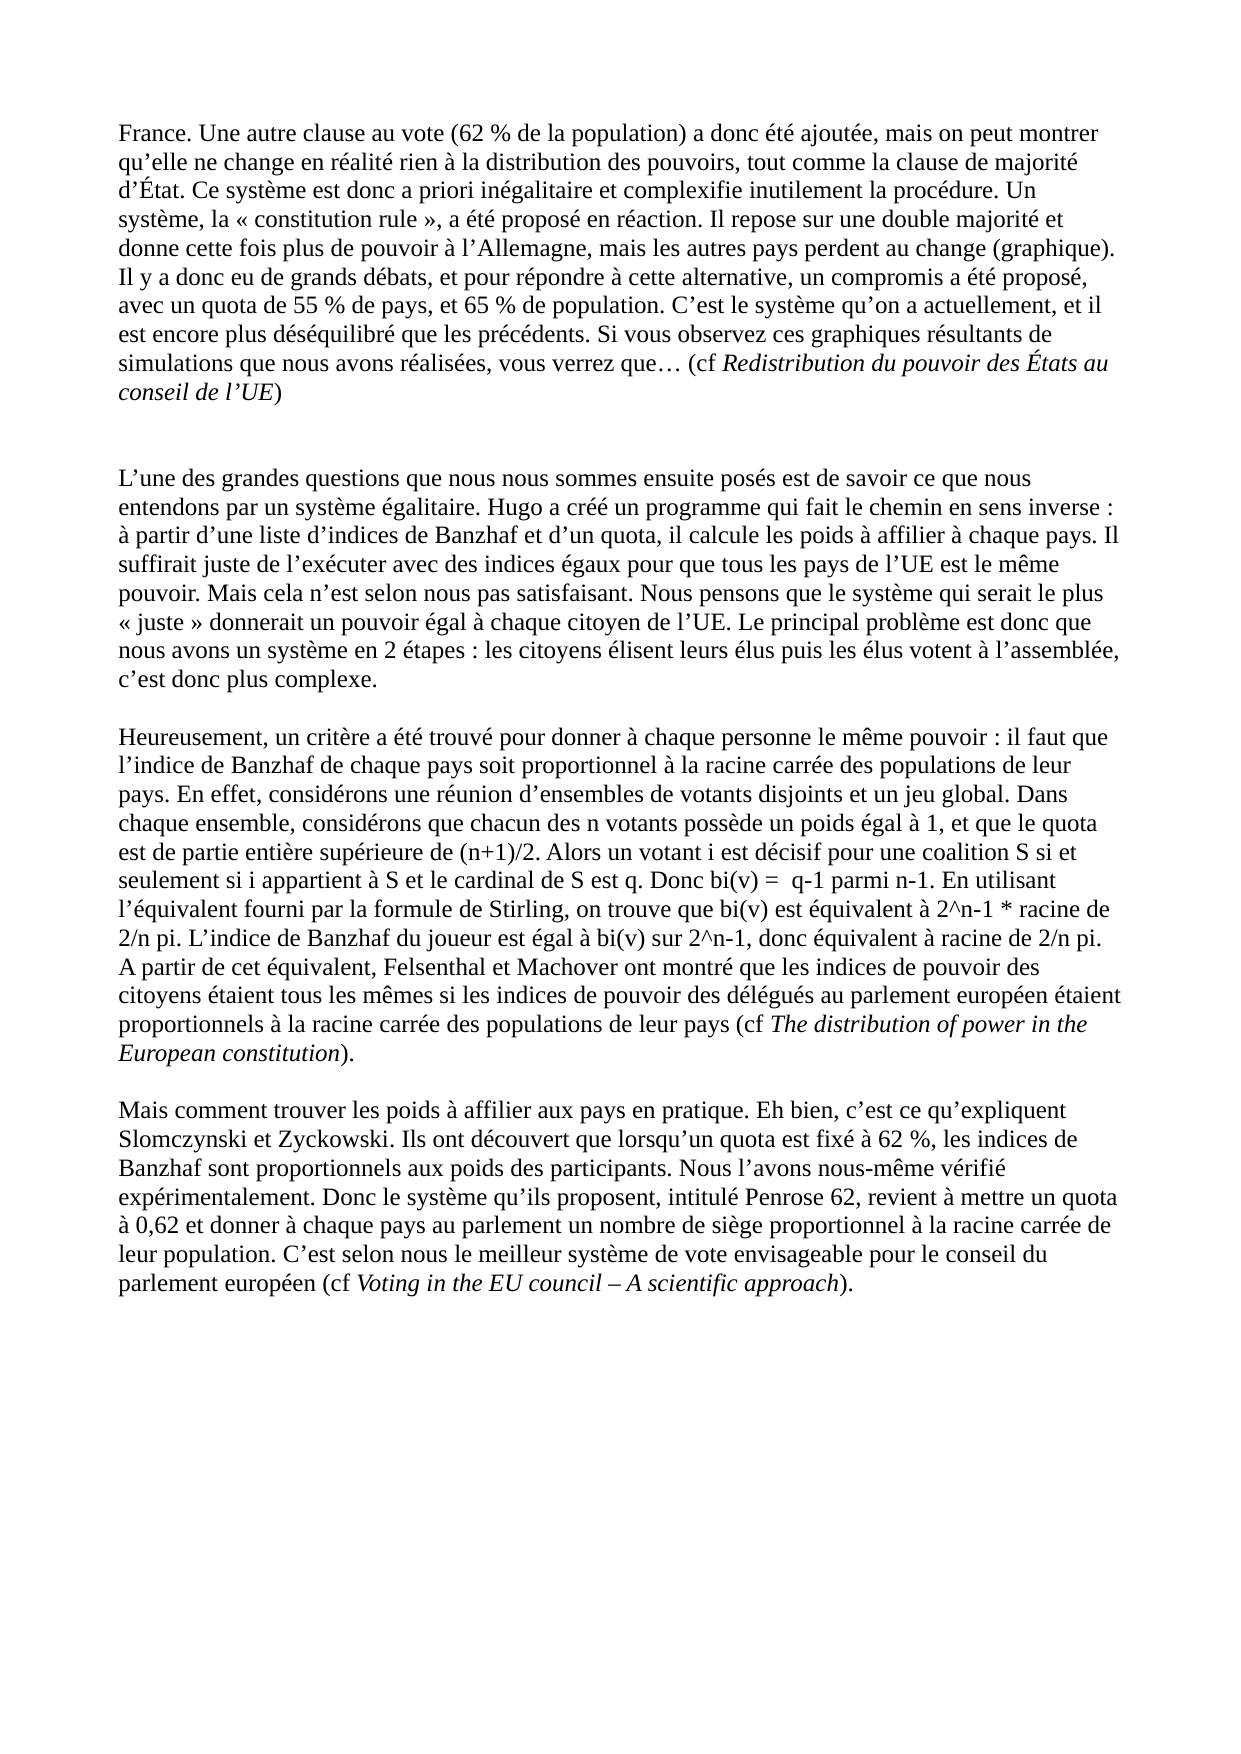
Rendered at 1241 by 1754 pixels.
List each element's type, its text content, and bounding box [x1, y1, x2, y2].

text France. Une autre clause au vote (62 % de la population) a donc été ajoutée, mais on peut montrer qu’elle ne change en réalité rien à la distribution des pouvoirs, tout comme la clause de majorité d’État. Ce système est donc a priori inégalitaire et complexifie inutilement la procédure. Un système, la « constitution rule », a été proposé en réaction. Il repose sur une double majorité et donne cette fois plus de pouvoir à l’Allemagne, mais les autres pays perdent au change (graphique). Il y a donc eu de grands débats, et pour répondre à cette alternative, un compromis a été proposé, avec un quota de 55 % de pays, et 65 % de population. C’est le système qu’on a actuellement, et il est encore plus déséquilibré que les précédents. Si vous observez ces graphiques résultants de simulations que nous avons réalisées, vous verrez que… (cf Redistribution du pouvoir des États au conseil de l’UE) [118, 118, 1122, 406]
text Mais comment trouver les poids à affilier aux pays en pratique. Eh bien, c’est ce qu’expliquent [118, 1096, 1122, 1124]
text Slomczynski et Zyckowski. Ils ont découvert que lorsqu’un quota est fixé à 62 %, les indices de Banzhaf sont proportionnels aux poids des participants. Nous l’avons nous-même vérifié expérimentalement. Donc le système qu’ils proposent, intitulé Penrose 62, revient à mettre un quota à 0,62 et donner à chaque pays au parlement un nombre de siège proportionnel à la racine carrée de leur population. C’est selon nous le meilleur système de vote envisageable pour le conseil du parlement européen (cf Voting in the EU council – A scientific approach). [118, 1124, 1122, 1297]
text Heureusement, un critère a été trouvé pour donner à chaque personne le même pouvoir : il faut que l’indice de Banzhaf de chaque pays soit proportionnel à la racine carrée des populations de leur pays. En effet, considérons une réunion d’ensembles de votants disjoints et un jeu global. Dans chaque ensemble, considérons que chacun des n votants possède un poids égal à 1, et que le quota est de partie entière supérieure de (n+1)/2. Alors un votant i est décisif pour une coalition S si et seulement si i appartient à S et le cardinal de S est q. Donc bi(v) = q-1 parmi n-1. En utilisant l’équivalent fourni par la formule de Stirling, on trouve que bi(v) est équivalent à 2^n-1 * racine de 2/n pi. L’indice de Banzhaf du joueur est égal à bi(v) sur 2^n-1, donc équivalent à racine de 2/n pi. A partir de cet équivalent, Felsenthal et Machover ont montré que les indices de pouvoir des citoyens étaient tous les mêmes si les indices de pouvoir des délégués au parlement européen étaient proportionnels à la racine carrée des populations de leur pays (cf The distribution of power in the European constitution). [118, 722, 1122, 1067]
text L’une des grandes questions que nous nous sommes ensuite posés est de savoir ce que nous entendons par un système égalitaire. Hugo a créé un programme qui fait le chemin en sens inverse : à partir d’une liste d’indices de Banzhaf et d’un quota, il calcule les poids à affilier à chaque pays. Il suffirait juste de l’exécuter avec des indices égaux pour que tous les pays de l’UE est le même pouvoir. Mais cela n’est selon nous pas satisfaisant. Nous pensons que le système qui serait le plus « juste » donnerait un pouvoir égal à chaque citoyen de l’UE. Le principal problème est donc que nous avons un système en 2 étapes : les citoyens élisent leurs élus puis les élus votent à l’assemblée, c’est donc plus complexe. [118, 463, 1122, 693]
